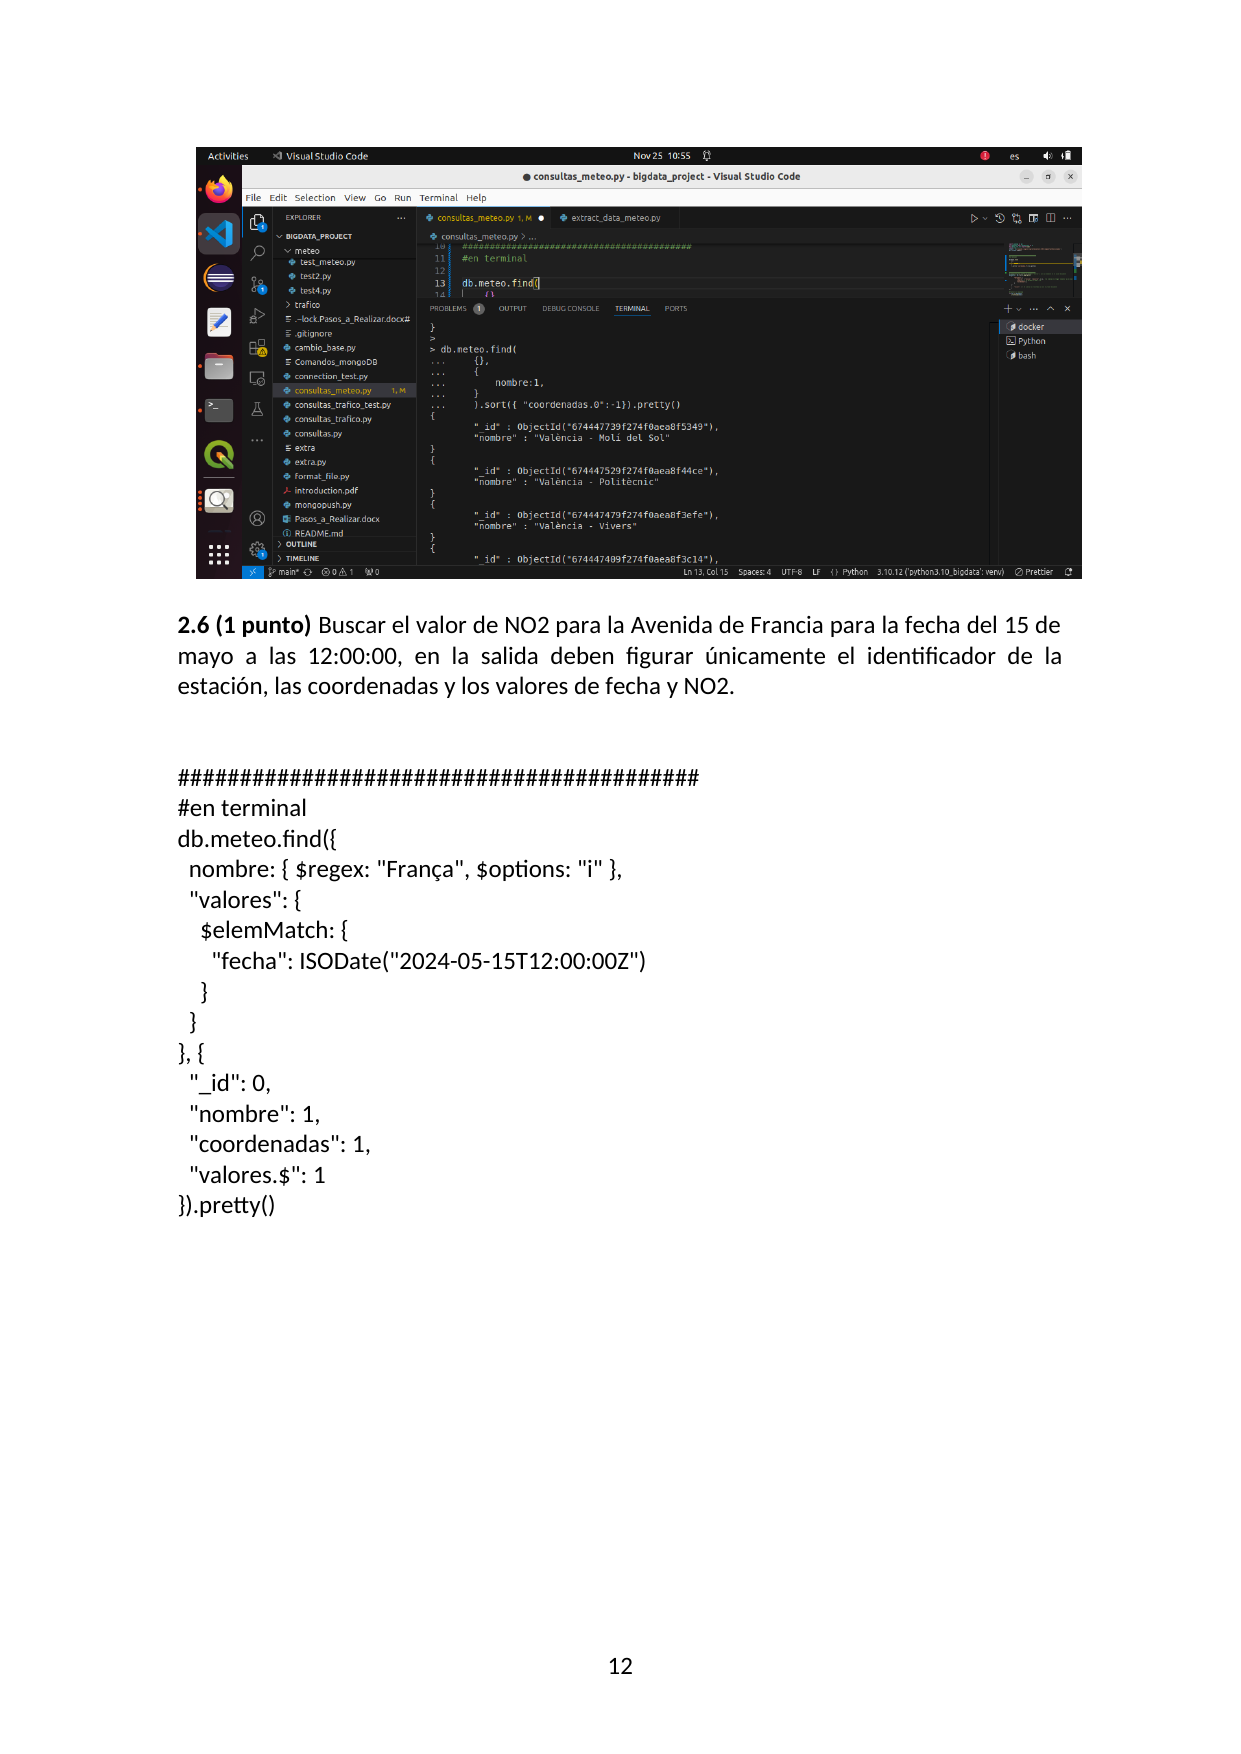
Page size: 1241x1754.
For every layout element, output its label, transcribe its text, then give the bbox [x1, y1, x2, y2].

text }, { [177, 1037, 1063, 1067]
text "coordenadas": 1, [177, 1128, 1063, 1159]
text db.meteo.find({ [177, 823, 1063, 853]
picture [196, 147, 1082, 579]
text "fecha": ISODate("2024-05-15T12:00:00Z") [177, 945, 1063, 976]
text "valores": { [177, 884, 1063, 914]
text "valores.$": 1 [177, 1159, 1063, 1189]
text ########################################## [177, 762, 1063, 792]
text 2.6 (1 punto) Buscar el valor de NO2 para la Avenida de Francia para la fecha del 15 de mayo a las 12:00:00, en la salida deben figurar únicamente el identificador de la estación, las coordenadas y los valores de fecha y NO2. [177, 609, 1063, 701]
text nombre: { $regex: "França", $options: "i" }, [177, 853, 1063, 884]
text #en terminal [177, 792, 1063, 823]
text $elemMatch: { [177, 914, 1063, 945]
text "_id": 0, [177, 1067, 1063, 1098]
text "nombre": 1, [177, 1098, 1063, 1128]
text } [177, 976, 1063, 1006]
text }).pretty() [177, 1189, 1063, 1220]
text } [177, 1006, 1063, 1037]
